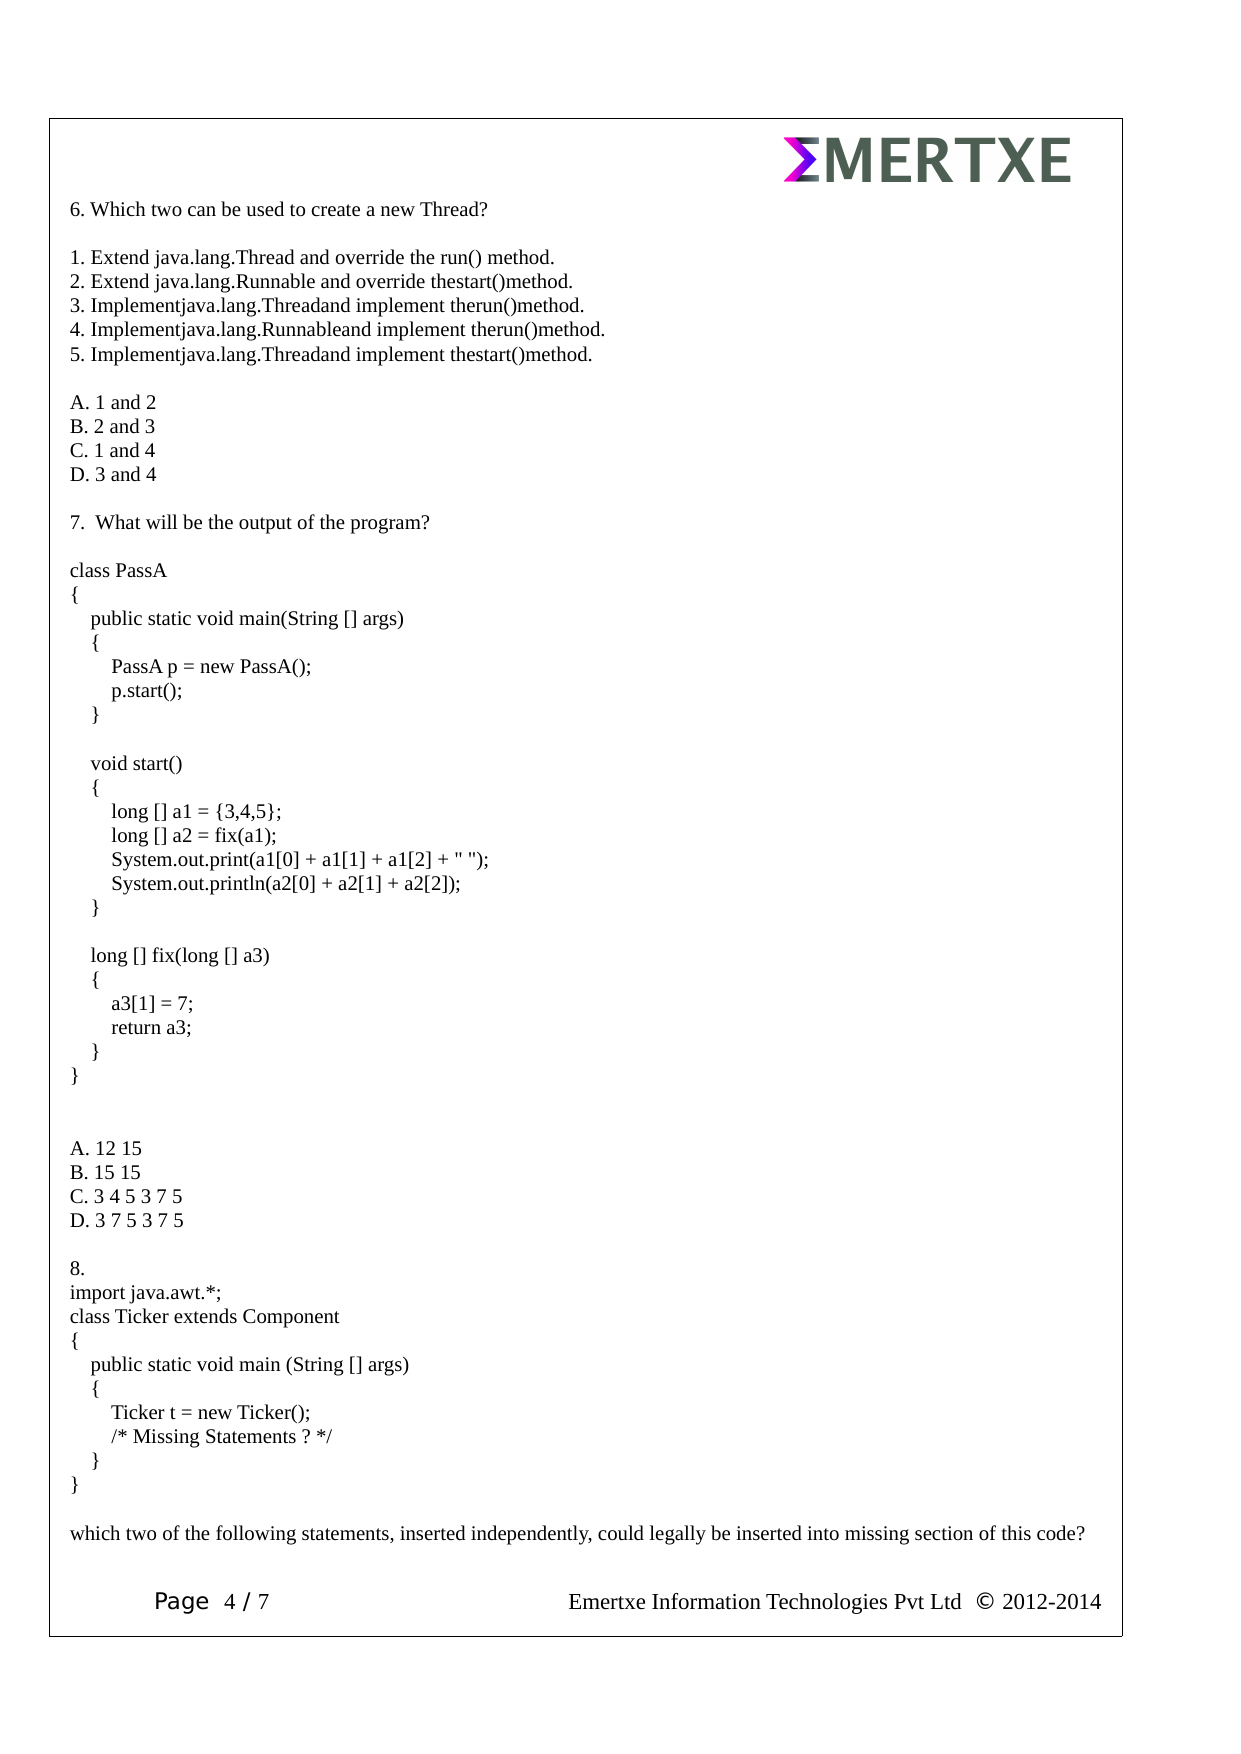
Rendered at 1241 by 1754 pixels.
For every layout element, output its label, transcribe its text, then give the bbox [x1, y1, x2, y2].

text System.out.println(a2[0] + a2[1] + a2[2]); [69, 871, 1101, 895]
text } [69, 702, 1101, 726]
text { [69, 1328, 1101, 1352]
text a3[1] = 7; [69, 991, 1101, 1015]
text Ticker t = new Ticker(); [69, 1400, 1101, 1424]
text 2. Extend java.lang.Runnable and override thestart()method. [69, 269, 1101, 293]
text } [69, 1063, 1101, 1087]
text } [69, 1472, 1101, 1496]
text C. 1 and 4 [69, 438, 1101, 462]
text D. 3 and 4 [69, 462, 1101, 486]
text D. 3 7 5 3 7 5 [69, 1208, 1101, 1232]
text long [] a1 = {3,4,5}; [69, 799, 1101, 823]
text { [69, 967, 1101, 991]
text A. 1 and 2 [69, 389, 1101, 414]
text { [69, 774, 1101, 799]
text } [69, 1039, 1101, 1063]
text 8. [69, 1256, 1101, 1280]
text PassA p = new PassA(); [69, 654, 1101, 678]
text class Ticker extends Component [69, 1304, 1101, 1328]
text { [69, 582, 1101, 606]
text return a3; [69, 1015, 1101, 1039]
text C. 3 4 5 3 7 5 [69, 1184, 1101, 1208]
text long [] fix(long [] a3) [69, 943, 1101, 967]
text class PassA [69, 558, 1101, 582]
text which two of the following statements, inserted independently, could legally be inserted into missing section of this code? [69, 1521, 1101, 1544]
picture [783, 137, 1071, 182]
text 7. What will be the output of the program? [69, 510, 1101, 534]
text /* Missing Statements ? */ [69, 1424, 1101, 1448]
text public static void main (String [] args) [69, 1352, 1101, 1376]
text public static void main(String [] args) [69, 606, 1101, 630]
text B. 15 15 [69, 1159, 1101, 1184]
text p.start(); [69, 678, 1101, 702]
text { [69, 1376, 1101, 1400]
text void start() [69, 751, 1101, 774]
text B. 2 and 3 [69, 414, 1101, 438]
text long [] a2 = fix(a1); [69, 823, 1101, 847]
text { [69, 630, 1101, 654]
text 4. Implementjava.lang.Runnableand implement therun()method. [69, 317, 1101, 341]
text } [69, 1448, 1101, 1472]
text 5. Implementjava.lang.Threadand implement thestart()method. [69, 341, 1101, 366]
text } [69, 895, 1101, 919]
text 1. Extend java.lang.Thread and override the run() method. [69, 245, 1101, 269]
text A. 12 15 [69, 1136, 1101, 1159]
text System.out.print(a1[0] + a1[1] + a1[2] + " "); [69, 847, 1101, 871]
text 3. Implementjava.lang.Threadand implement therun()method. [69, 293, 1101, 317]
text import java.awt.*; [69, 1280, 1101, 1304]
text 6. Which two can be used to create a new Thread? [69, 197, 1101, 221]
